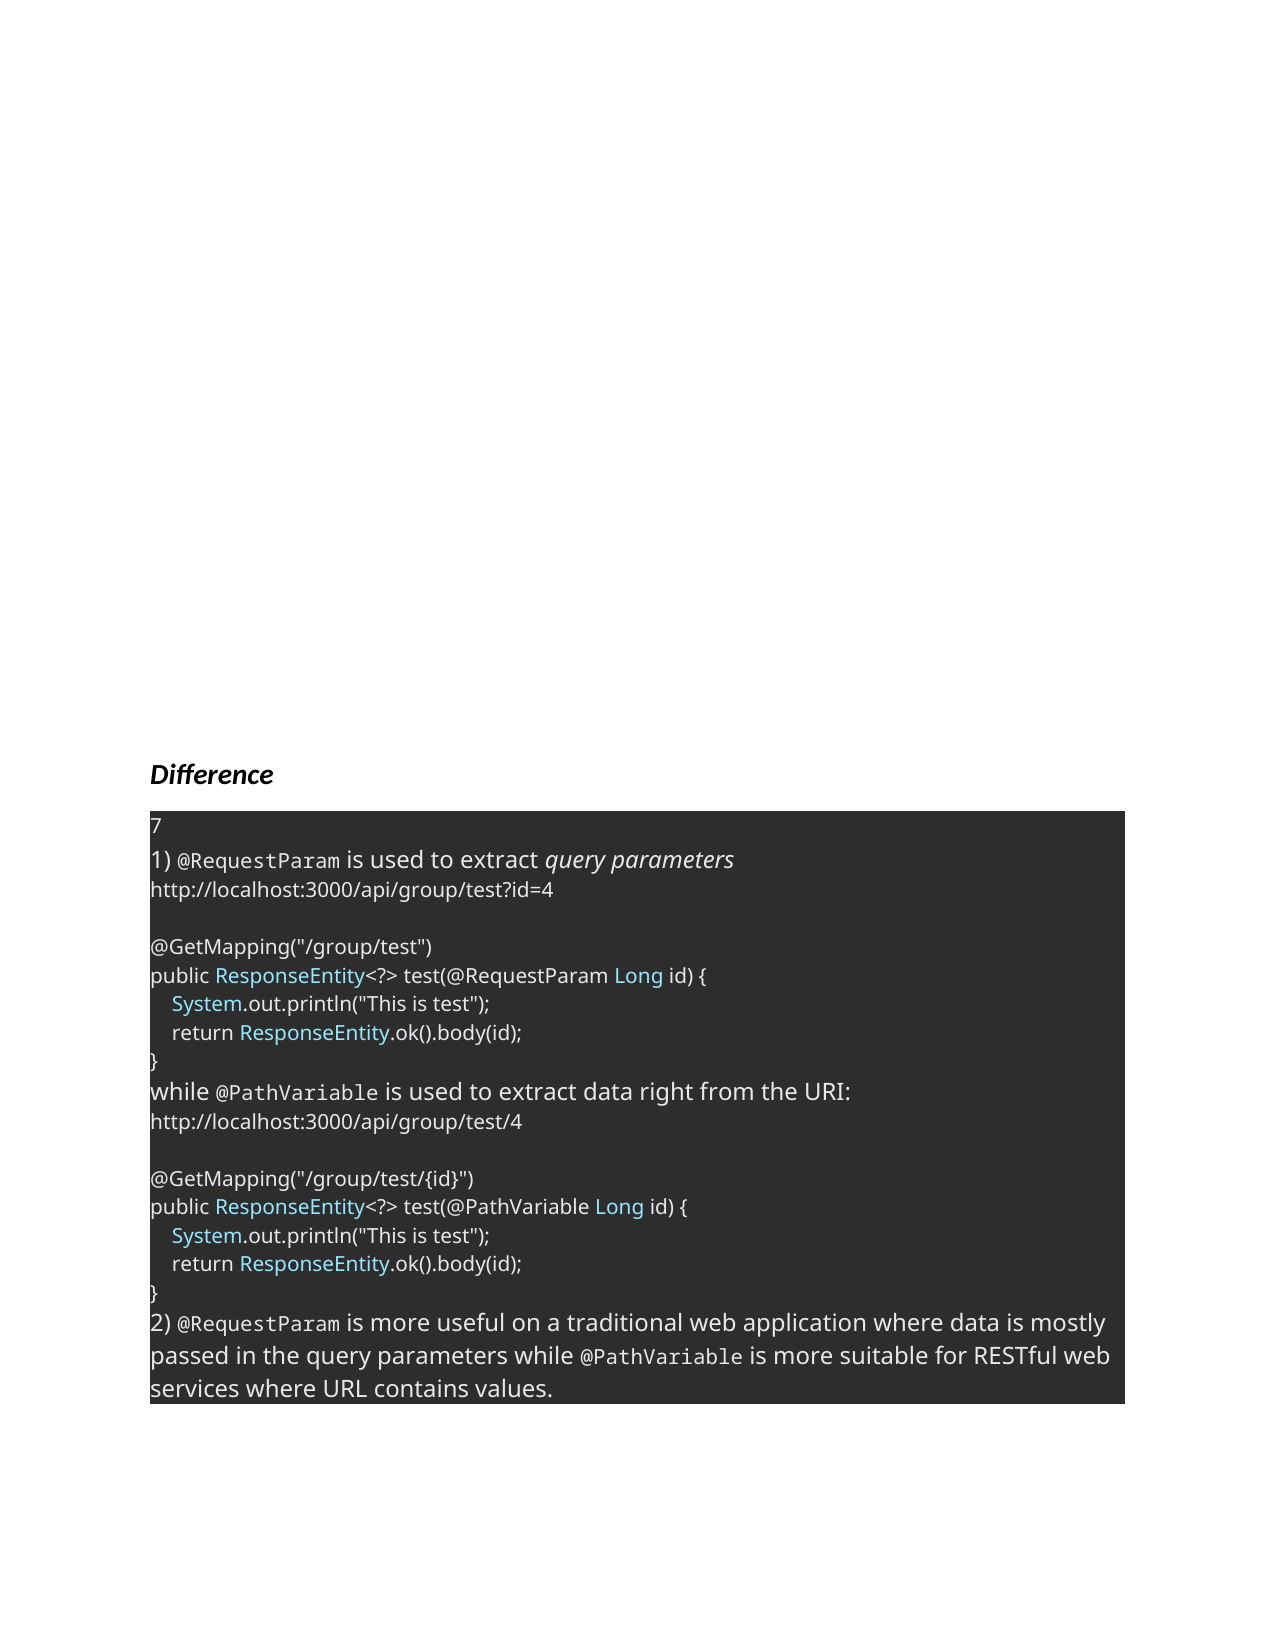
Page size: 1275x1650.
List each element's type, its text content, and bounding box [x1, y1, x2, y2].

text return ResponseEntity.ok().body(id); [150, 1018, 1125, 1046]
text 7 [150, 811, 1125, 840]
text while @PathVariable is used to extract data right from the URI: [150, 1074, 1125, 1107]
text } [150, 1046, 1125, 1074]
text return ResponseEntity.ok().body(id); [150, 1249, 1125, 1278]
text } [150, 1278, 1125, 1306]
text @GetMapping("/group/test") [150, 932, 1125, 961]
text Difference [150, 756, 1125, 792]
text http://localhost:3000/api/group/test/4 [150, 1107, 1125, 1136]
text http://localhost:3000/api/group/test?id=4 [150, 875, 1125, 904]
text public ResponseEntity<?> test(@RequestParam Long id) { [150, 961, 1125, 989]
text System.out.println("This is test"); [150, 989, 1125, 1018]
text public ResponseEntity<?> test(@PathVariable Long id) { [150, 1192, 1125, 1221]
text System.out.println("This is test"); [150, 1221, 1125, 1249]
text @GetMapping("/group/test/{id}") [150, 1164, 1125, 1192]
text 1) @RequestParam is used to extract query parameters [150, 843, 1125, 875]
text 2) @RequestParam is more useful on a traditional web application where data is mostly passed in the query parameters while @PathVariable is more suitable for RESTful web services where URL contains values. [150, 1306, 1125, 1404]
